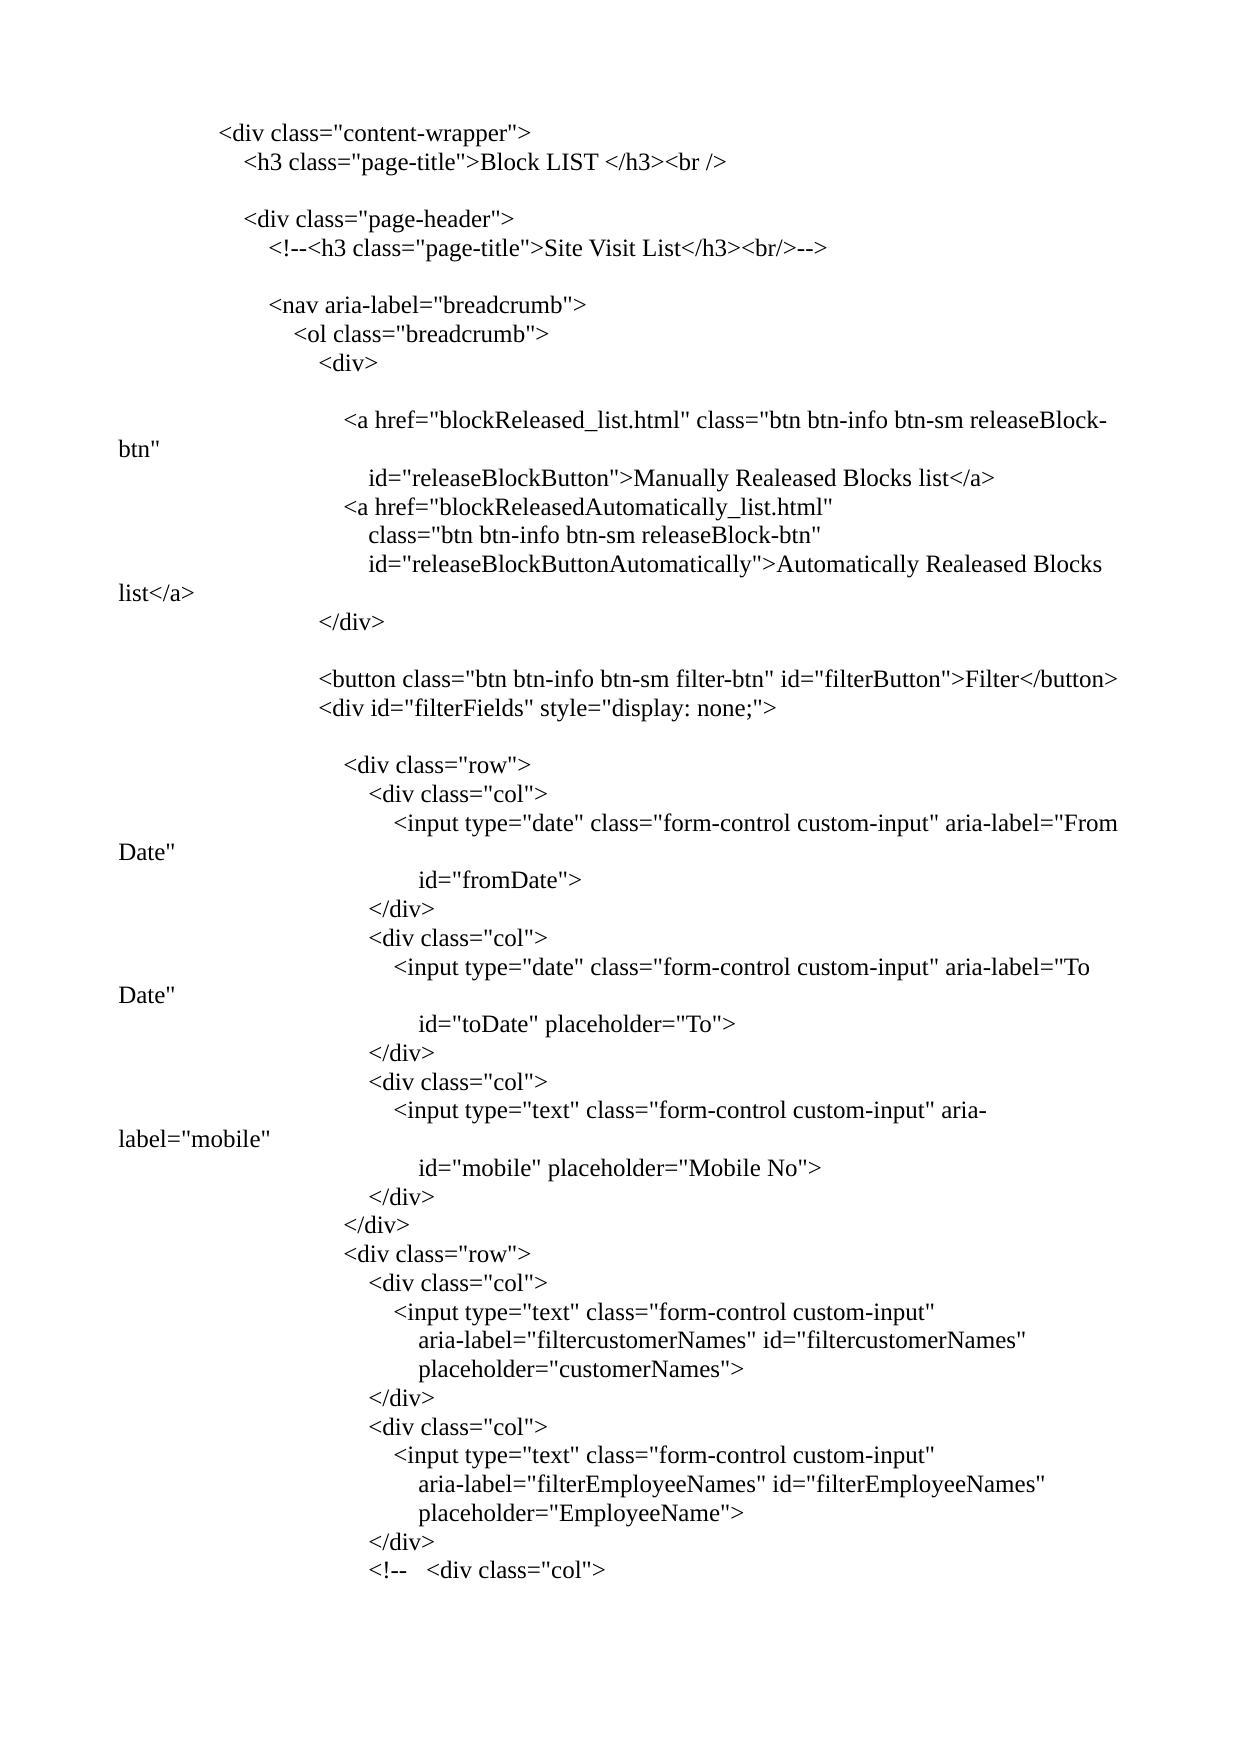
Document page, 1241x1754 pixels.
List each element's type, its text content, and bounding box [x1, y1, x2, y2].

text <div class="page-header"> [118, 204, 1122, 233]
text </div> [118, 607, 1122, 636]
text id="mobile" placeholder="Mobile No"> [118, 1153, 1122, 1182]
text <div id="filterFields" style="display: none;"> [118, 693, 1122, 722]
text id="releaseBlockButtonAutomatically">Automatically Realeased Blocks list</a> [118, 549, 1122, 607]
text <div class="col"> [118, 1412, 1122, 1441]
text </div> [118, 1527, 1122, 1556]
text <input type="text" class="form-control custom-input" [118, 1441, 1122, 1469]
text <div class="col"> [118, 1067, 1122, 1096]
text aria-label="filtercustomerNames" id="filtercustomerNames" [118, 1326, 1122, 1354]
text <div class="col"> [118, 779, 1122, 808]
text class="btn btn-info btn-sm releaseBlock-btn" [118, 521, 1122, 549]
text <!--<h3 class="page-title">Site Visit List</h3><br/>--> [118, 233, 1122, 262]
text <input type="text" class="form-control custom-input" [118, 1297, 1122, 1326]
text aria-label="filterEmployeeNames" id="filterEmployeeNames" [118, 1469, 1122, 1498]
text <!-- <div class="col"> [118, 1556, 1122, 1584]
text <div class="row"> [118, 751, 1122, 779]
text <a href="blockReleasedAutomatically_list.html" [118, 492, 1122, 521]
text <h3 class="page-title">Block LIST </h3><br /> [118, 147, 1122, 176]
text id="toDate" placeholder="To"> [118, 1009, 1122, 1038]
text </div> [118, 1182, 1122, 1211]
text <div class="col"> [118, 923, 1122, 952]
text </div> [118, 1383, 1122, 1412]
text placeholder="EmployeeName"> [118, 1498, 1122, 1527]
text placeholder="customerNames"> [118, 1354, 1122, 1383]
text <div> [118, 348, 1122, 377]
text id="fromDate"> [118, 866, 1122, 894]
text <button class="btn btn-info btn-sm filter-btn" id="filterButton">Filter</button> [118, 664, 1122, 693]
text </div> [118, 1038, 1122, 1067]
text <div class="row"> [118, 1239, 1122, 1268]
text </div> [118, 1211, 1122, 1239]
text <a href="blockReleased_list.html" class="btn btn-info btn-sm releaseBlock-btn" [118, 406, 1122, 463]
text <input type="date" class="form-control custom-input" aria-label="From Date" [118, 808, 1122, 866]
text <ol class="breadcrumb"> [118, 319, 1122, 348]
text </div> [118, 894, 1122, 923]
text <div class="content-wrapper"> [118, 118, 1122, 147]
text <nav aria-label="breadcrumb"> [118, 291, 1122, 319]
text <div class="col"> [118, 1268, 1122, 1297]
text <input type="date" class="form-control custom-input" aria-label="To Date" [118, 952, 1122, 1009]
text <input type="text" class="form-control custom-input" aria-label="mobile" [118, 1096, 1122, 1153]
text id="releaseBlockButton">Manually Realeased Blocks list</a> [118, 463, 1122, 492]
